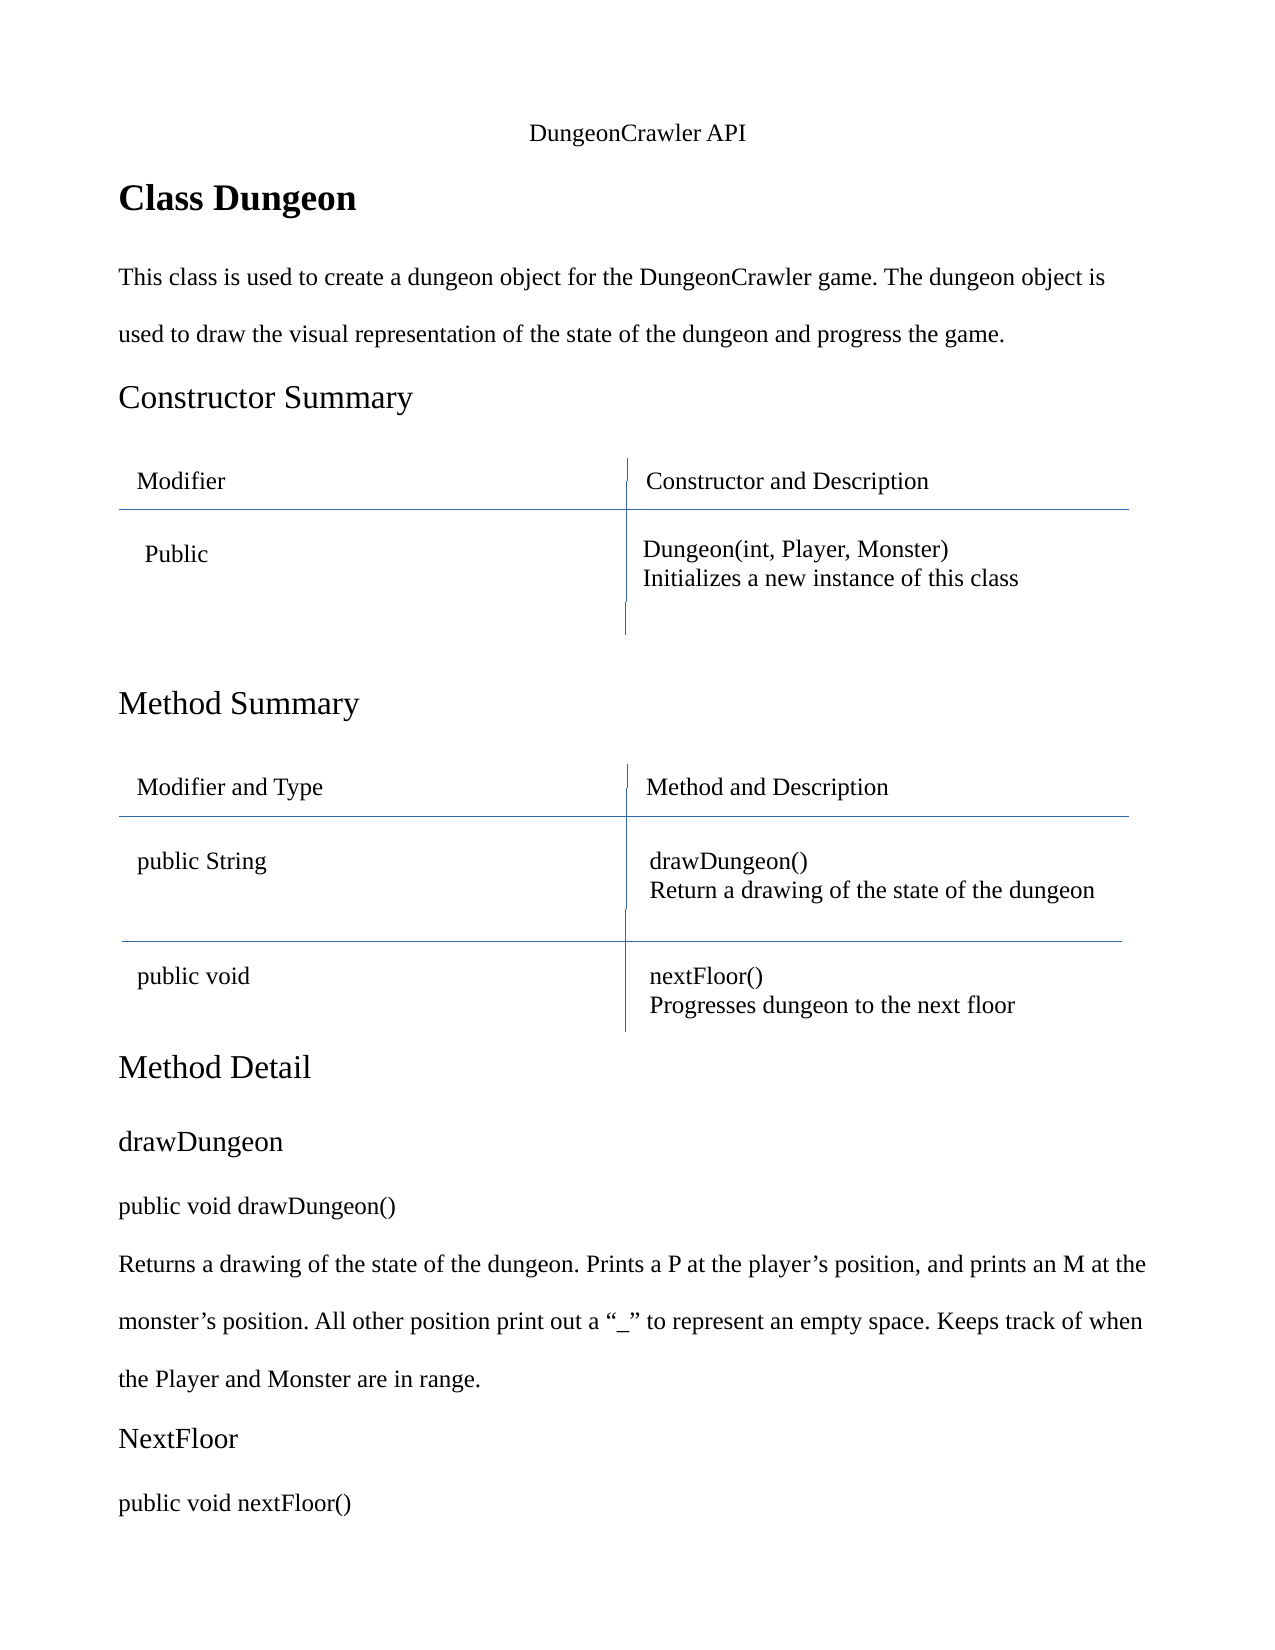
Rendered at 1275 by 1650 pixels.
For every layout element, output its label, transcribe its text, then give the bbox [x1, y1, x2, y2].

text Class Dungeon [118, 176, 1157, 219]
text Constructor Summary [118, 377, 1157, 415]
text Returns a drawing of the state of the dungeon. Prints a P at the player’s position, and prints an M at the monster’s position. All other position print out a “_” to represent an empty space. Keeps track of when the Player and Monster are in range. [118, 1249, 1157, 1393]
text Progresses dungeon to the next floor [626, 990, 1157, 1019]
text [118, 990, 625, 1019]
text public void [118, 961, 625, 990]
text DungeonCrawler API [118, 118, 1157, 147]
text nextFloor() [626, 961, 1157, 990]
text [118, 875, 626, 904]
text public String [118, 846, 626, 875]
text public void drawDungeon() [118, 1191, 1157, 1220]
text public void nextFloor() [118, 1488, 1157, 1517]
text drawDungeon() [627, 846, 1157, 875]
text drawDungeon [118, 1124, 1157, 1158]
text Return a drawing of the state of the dungeon [627, 875, 1157, 904]
text Method Summary [118, 683, 1157, 722]
text NextFloor [118, 1421, 1157, 1455]
text This class is used to create a dungeon object for the DungeonCrawler game. The dungeon object is used to draw the visual representation of the state of the dungeon and progress the game. [118, 262, 1157, 348]
text Method Detail [118, 1048, 1157, 1086]
